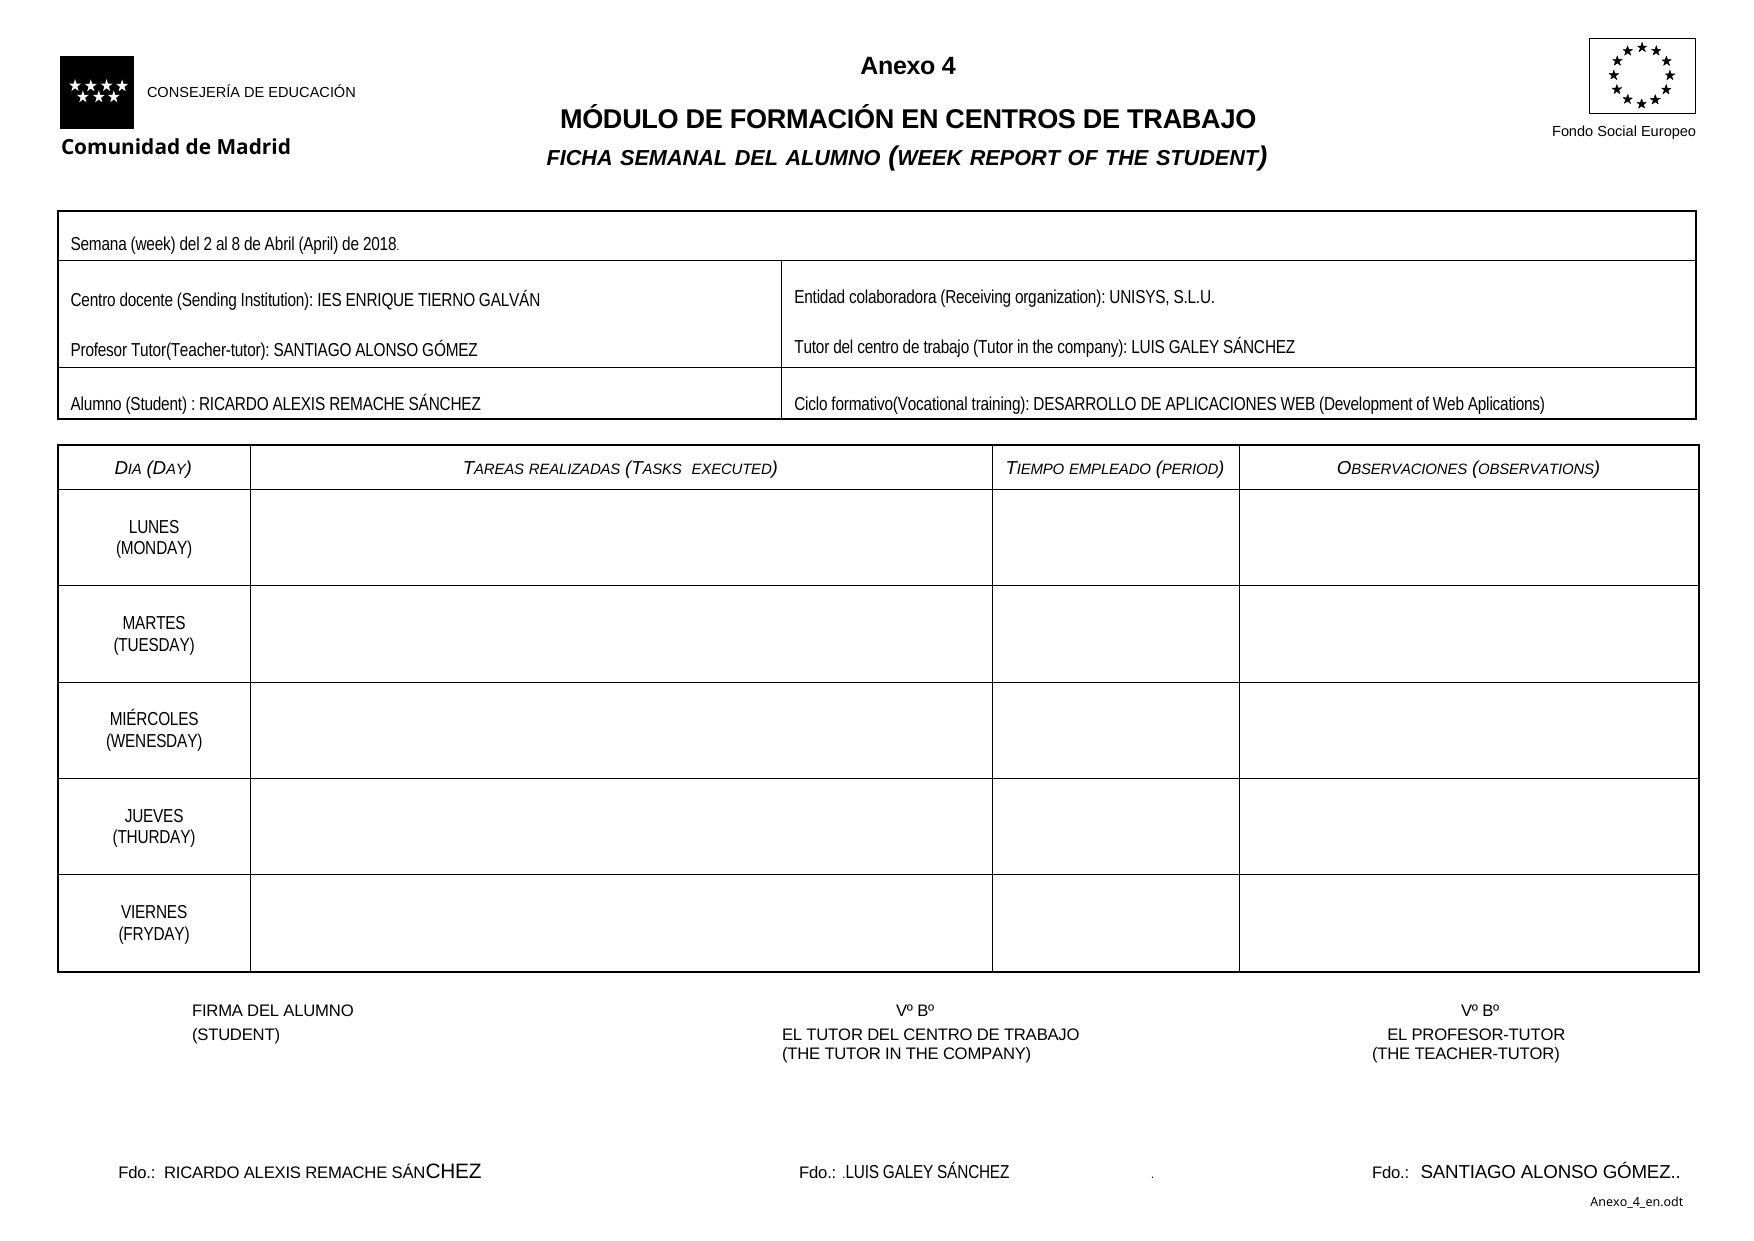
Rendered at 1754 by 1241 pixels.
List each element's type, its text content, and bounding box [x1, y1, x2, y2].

table_cell [1240, 779, 1698, 874]
table_header Observaciones (observations) [1240, 446, 1698, 489]
table_cell [251, 490, 992, 585]
text Fdo.: RICARDO ALEXIS REMACHE SÁNCHEZ Fdo.: .LUIS GALEY SÁNCHEZ . Fdo.: SANTIAGO ALONSO GÓMEZ.. [59, 1158, 1698, 1182]
table_cell MIÉRCOLES (WENESDAY) [59, 683, 250, 778]
table_header Dia (Day) [59, 446, 250, 489]
text ficha semanal del alumno (week report of the student) [103, 140, 1698, 172]
table_cell Entidad colaboradora (Receiving organization): UNISYS, S.L.U. Tutor del centro de trabajo (Tutor in the company): LUIS GALEY SÁNCHEZ [782, 261, 1695, 367]
table_cell [993, 779, 1239, 874]
table_cell [1240, 586, 1698, 681]
table_cell VIERNES (FRYDAY) [59, 875, 250, 971]
table_header Tareas realizadas (Tasks executed) [251, 446, 992, 489]
table_header Semana (week) del 2 al 8 de Abril (April) de 2018. [59, 212, 1695, 260]
table_cell Ciclo formativo(Vocational training): DESARROLLO DE APLICACIONES WEB (Development of Web Aplications) [782, 368, 1695, 418]
table_header Tiempo empleado (period) [993, 446, 1239, 489]
table_cell [993, 490, 1239, 585]
subtitle MÓDULO DE FORMACIÓN EN CENTROS DE TRABAJO [118, 103, 1698, 135]
table_cell [251, 779, 992, 874]
table_cell [1240, 490, 1698, 585]
table_cell [1240, 875, 1698, 971]
table_cell [993, 586, 1239, 681]
table_cell [1240, 683, 1698, 778]
table_cell [251, 875, 992, 971]
table_cell [251, 683, 992, 778]
table_cell MARTES (TUESDAY) [59, 586, 250, 681]
table_cell JUEVES (THURDAY) [59, 779, 250, 874]
table_cell LUNES (MONDAY) [59, 490, 250, 585]
text Anexo 4 [118, 51, 1589, 79]
table_cell [993, 683, 1239, 778]
table_cell [251, 586, 992, 681]
text FIRMA DEL ALUMNO Vº Bº Vº Bº [59, 1001, 1698, 1020]
table_cell Centro docente (Sending Institution): IES ENRIQUE TIERNO GALVÁN Profesor Tutor(Teacher-tutor): SANTIAGO ALONSO GÓMEZ [59, 261, 781, 367]
table_cell Alumno (Student) : RICARDO ALEXIS REMACHE SÁNCHEZ [59, 368, 781, 418]
text (STUDENT) EL TUTOR DEL CENTRO DE TRABAJO EL PROFESOR-TUTOR [59, 1024, 1698, 1043]
text (THE TUTOR IN THE COMPANY) (THE TEACHER-TUTOR) [59, 1043, 1698, 1063]
table_cell [993, 875, 1239, 971]
